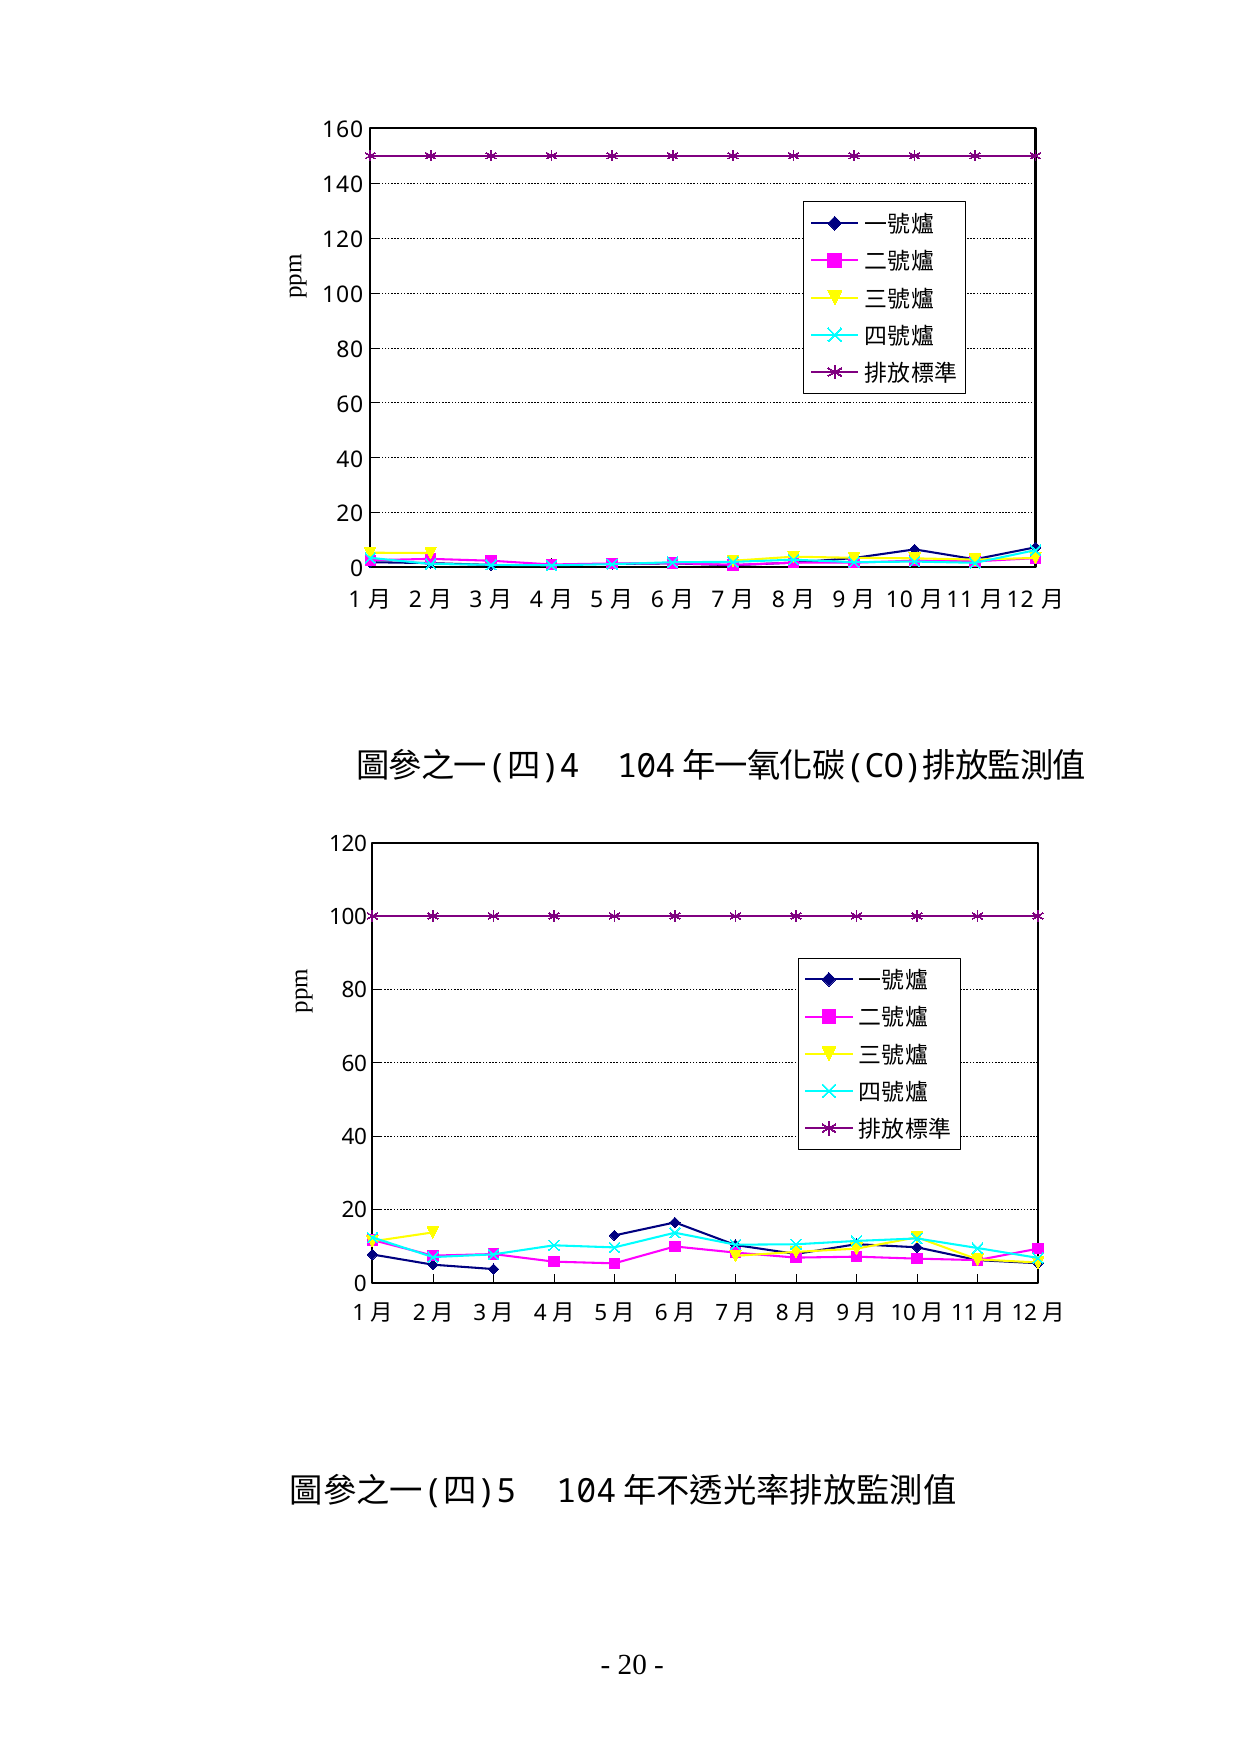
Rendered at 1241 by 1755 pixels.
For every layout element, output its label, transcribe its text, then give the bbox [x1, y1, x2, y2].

table_cell [200, 790, 1146, 1369]
table_cell [200, 75, 1146, 654]
table_header 圖參之一(四)5 104年不透光率排放監測值 [115, 1385, 1061, 1515]
table_cell 圖參之一(四)4 104年一氧化碳(CO)排放監測值 [200, 654, 1146, 790]
